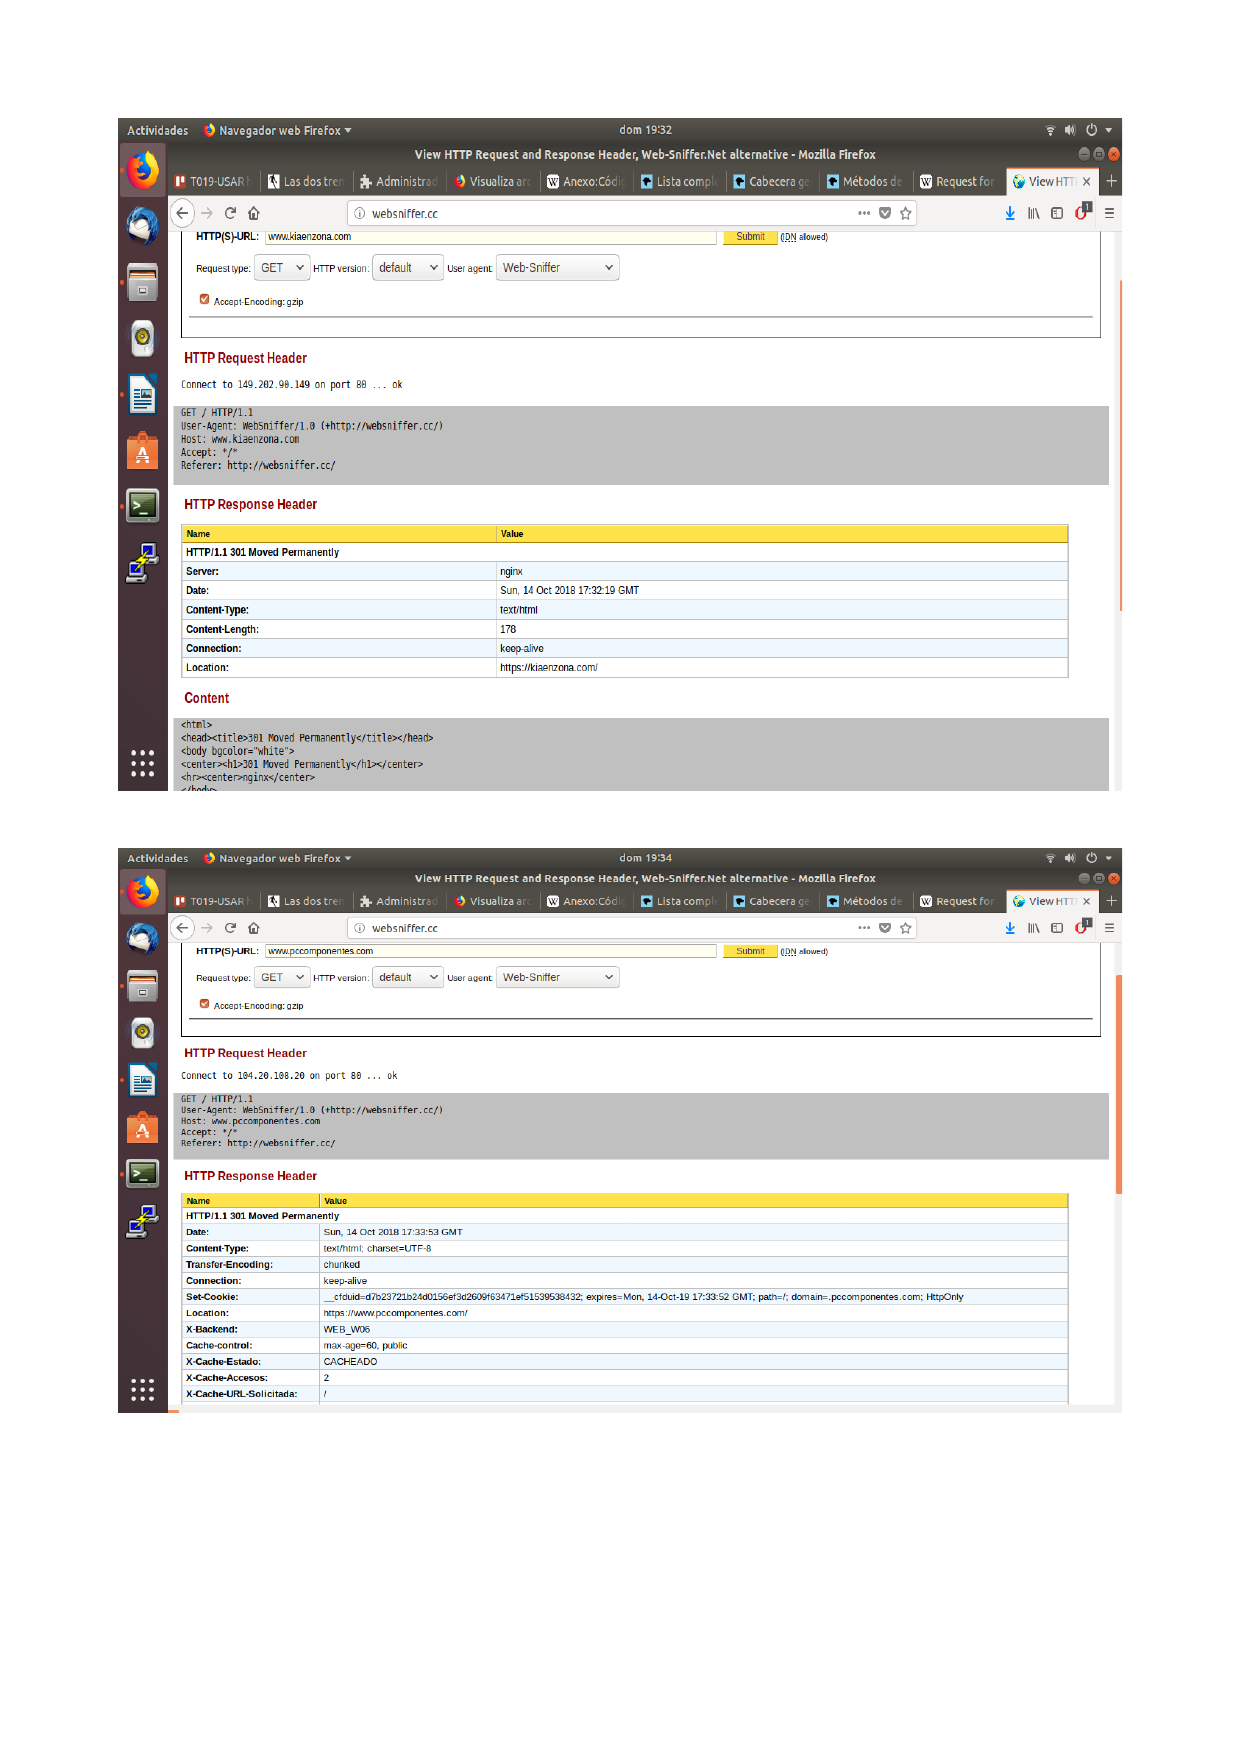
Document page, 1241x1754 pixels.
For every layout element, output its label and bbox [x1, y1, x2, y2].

picture [118, 848, 1123, 1413]
picture [118, 118, 1123, 791]
